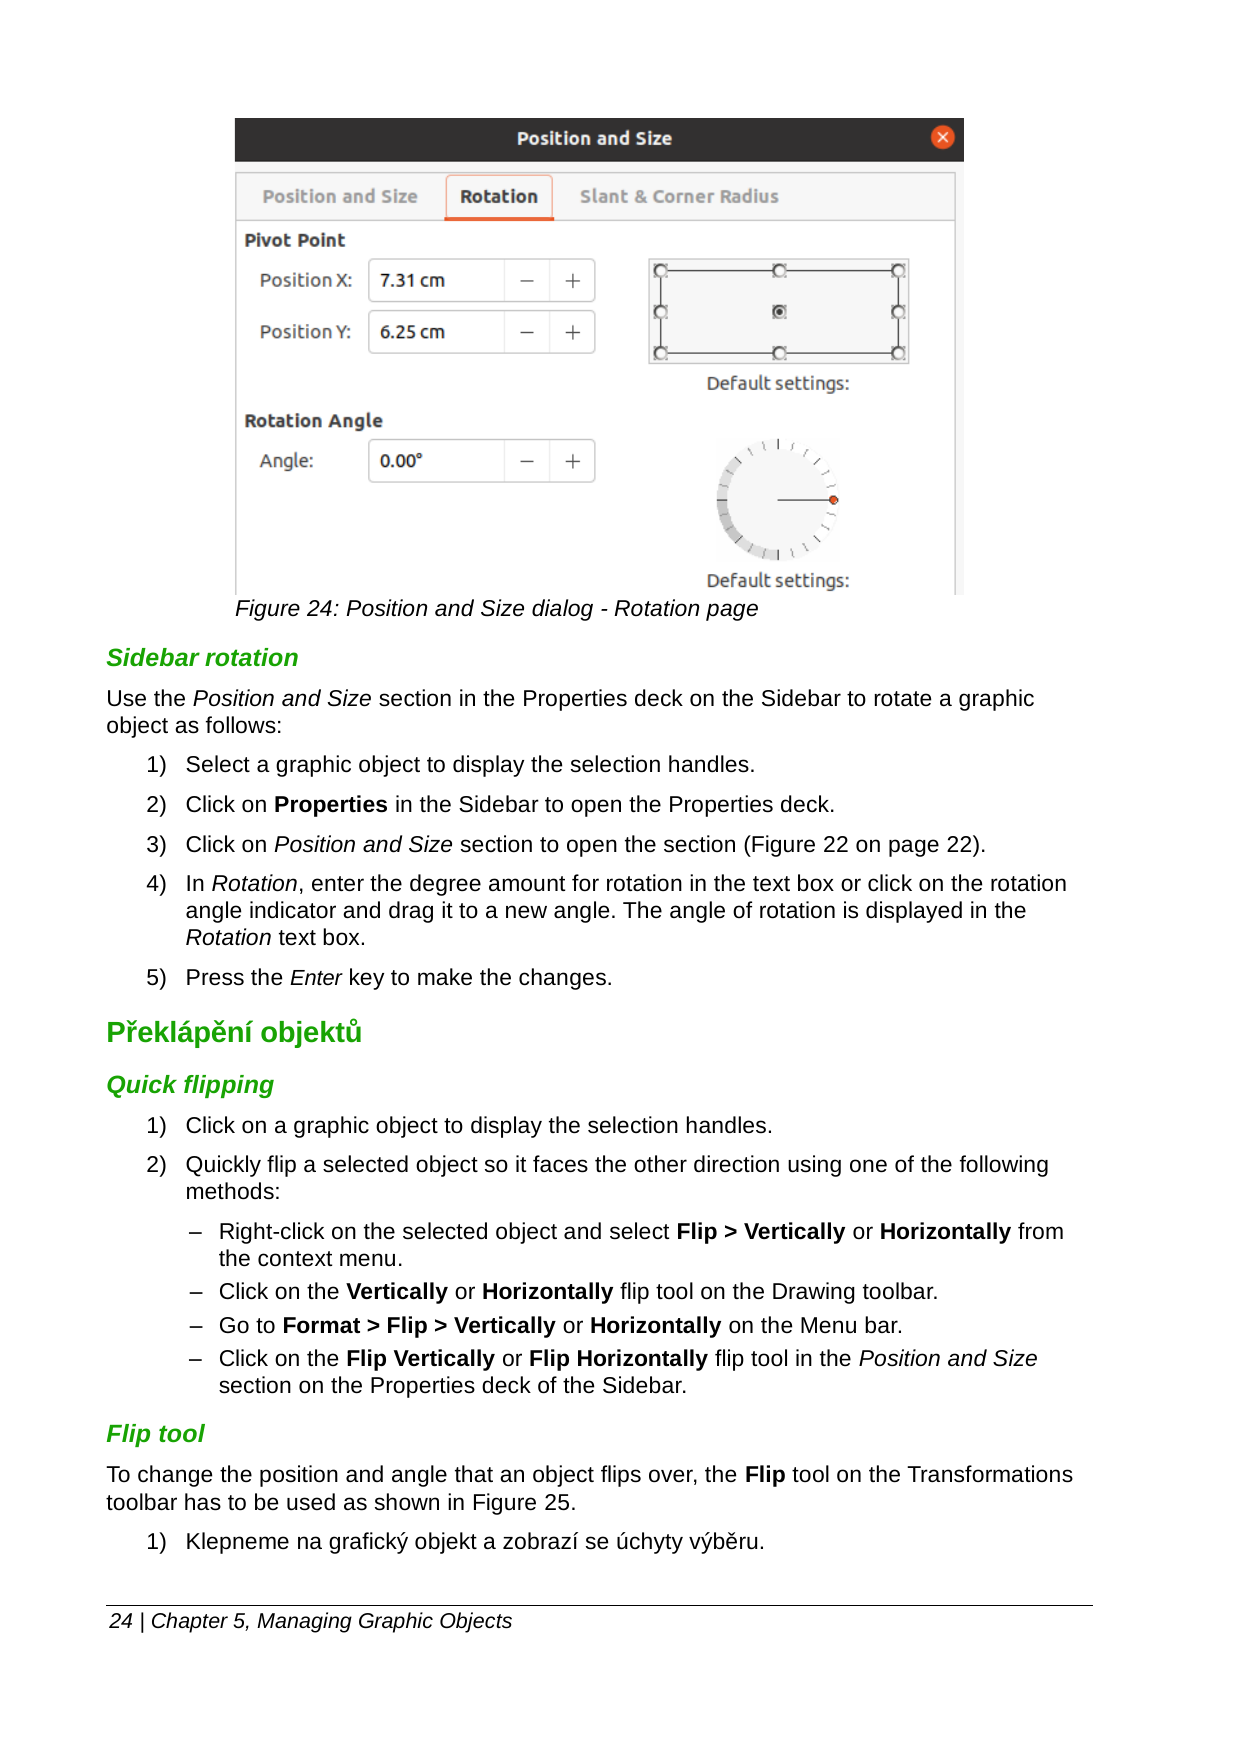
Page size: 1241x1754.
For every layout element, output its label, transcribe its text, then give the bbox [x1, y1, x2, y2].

list Quickly flip a selected object so it faces the other direction using one of the following methods: [167, 1151, 1093, 1205]
list Go to Format > Flip > Vertically or Horizontally on the Menu bar. [189, 1311, 1093, 1338]
list Select a graphic object to display the selection handles. [167, 751, 1093, 778]
subtitle Flip tool [106, 1419, 1093, 1448]
text To change the position and angle that an object flips over, the Flip tool on the Transformations toolbar has to be used as shown in Figure 25. [106, 1461, 1093, 1515]
subtitle Překlápění objektů [106, 1015, 1093, 1049]
list Click on Properties in the Sidebar to open the Properties deck. [167, 790, 1093, 817]
list Press the Enter key to make the changes. [167, 963, 1093, 990]
text Use the Position and Size section in the Properties deck on the Sidebar to rotate a graphic object as follows: [106, 684, 1093, 738]
subtitle Sidebar rotation [106, 642, 1093, 672]
list Click on Position and Size section to open the section (Figure 22 on page 22). [167, 830, 1093, 857]
list In Rotation, enter the degree amount for rotation in the text box or click on the rotation angle indicator and drag it to a new angle. The angle of rotation is displayed in the Rotation text box. [167, 869, 1093, 951]
list Click on a graphic object to display the selection handles. [167, 1111, 1093, 1138]
text Figure 24: Position and Size dialog - Rotation page [235, 595, 964, 622]
list Click on the Vertically or Horizontally flip tool on the Drawing toolbar. [189, 1278, 1093, 1305]
picture [234, 118, 964, 595]
subtitle Quick flipping [106, 1069, 1093, 1098]
list Right-click on the selected object and select Flip > Vertically or Horizontally from the context menu. [189, 1217, 1093, 1271]
list Klepneme na grafický objekt a zobrazí se úchyty výběru. [167, 1527, 1093, 1554]
list Click on the Flip Vertically or Flip Horizontally flip tool in the Position and Size section on the Properties deck of the Sidebar. [189, 1344, 1093, 1398]
